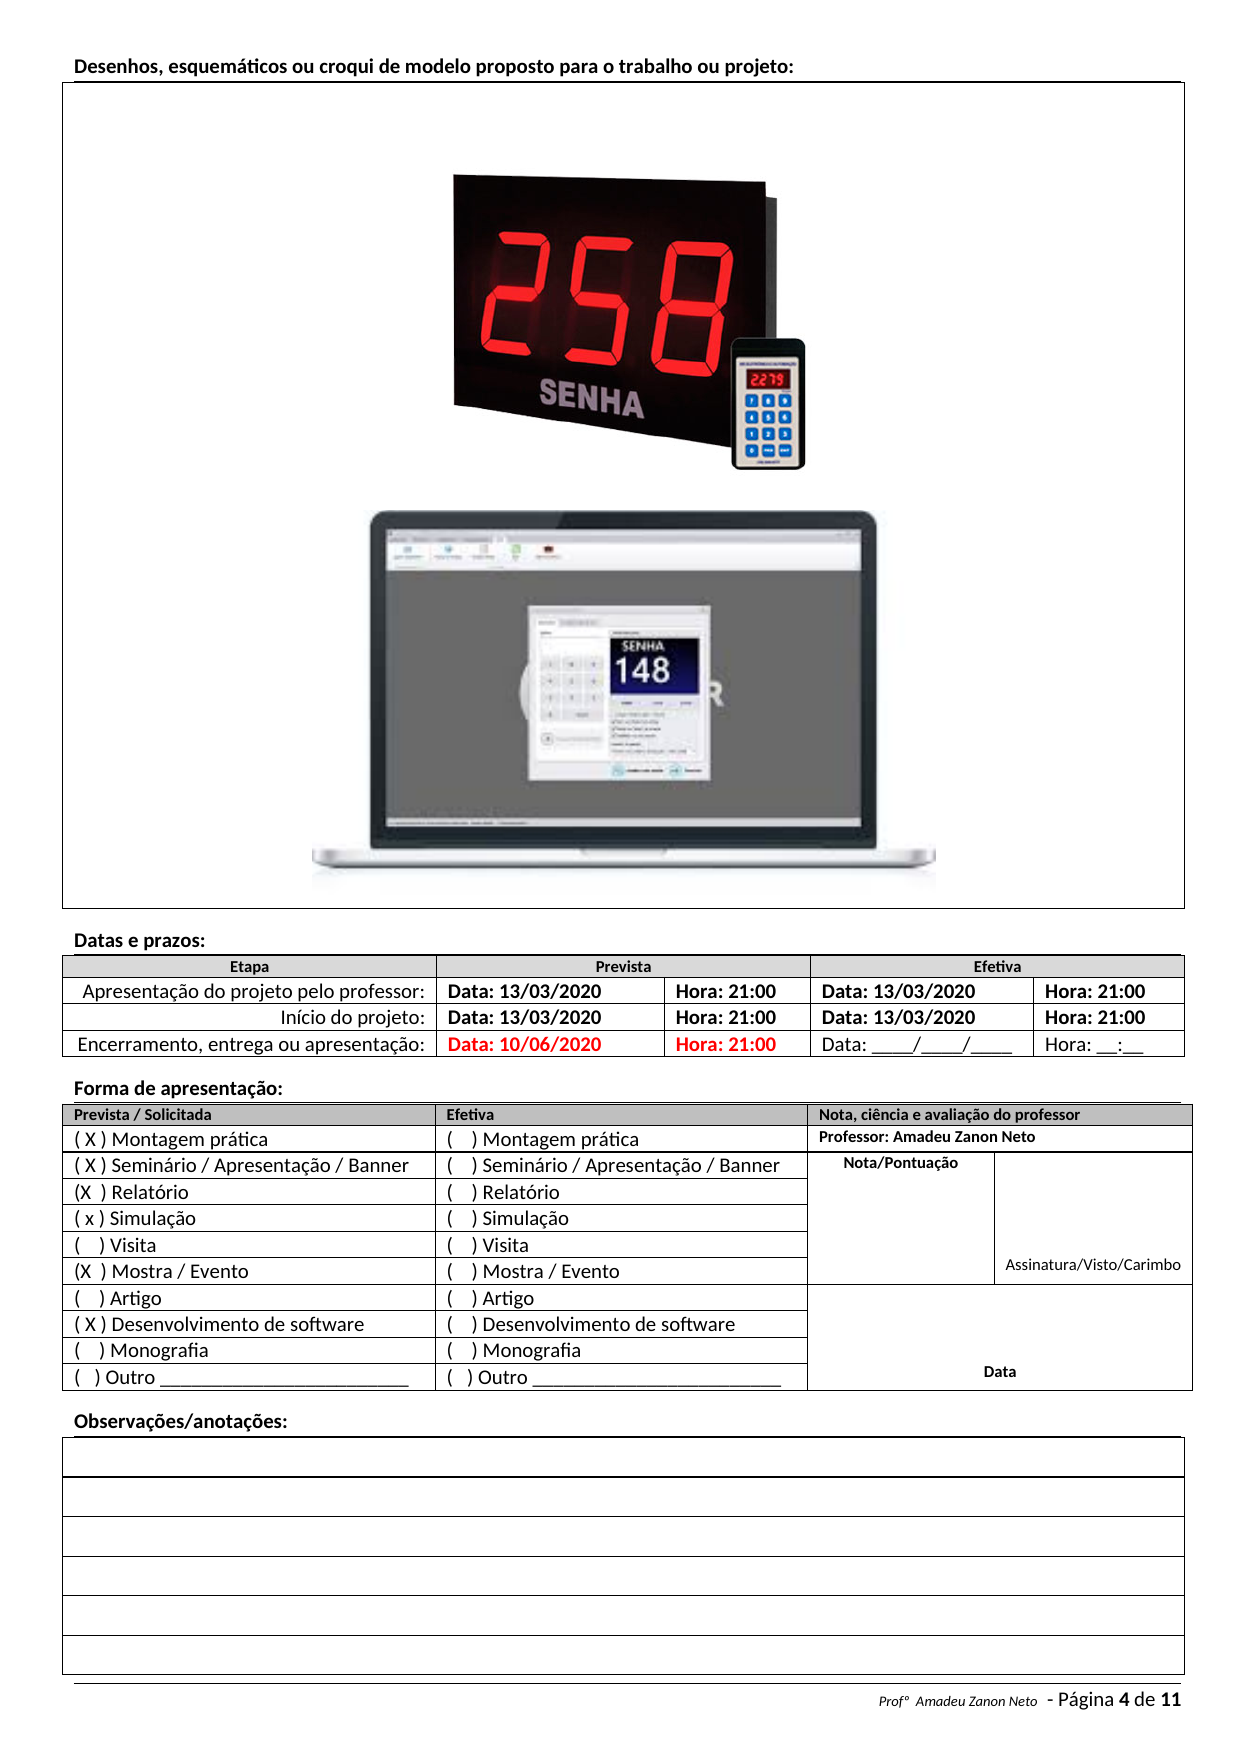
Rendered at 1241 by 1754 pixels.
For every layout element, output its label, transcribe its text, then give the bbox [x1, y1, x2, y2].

table_header Prevista [437, 956, 810, 977]
table_cell ( ) Simulação [436, 1205, 807, 1231]
table_cell Hora: __:__ [1034, 1031, 1184, 1056]
table_cell Data: 13/03/2020 [437, 978, 664, 1003]
table_cell ( ) Monografia [63, 1338, 435, 1363]
table_cell Nota/Pontuação [808, 1153, 994, 1284]
table_cell Data: ____/____/____ [811, 1031, 1033, 1056]
table_cell Assinatura/Visto/Carimbo [995, 1153, 1192, 1284]
table_cell [63, 1517, 1184, 1556]
text Desenhos, esquemáticos ou croqui de modelo proposto para o trabalho ou projeto: [74, 54, 1181, 81]
table_header Prevista / Solicitada [63, 1105, 435, 1125]
table_cell [63, 1557, 1184, 1595]
table_cell Hora: 21:00 [665, 1031, 810, 1056]
table_cell Encerramento, entrega ou apresentação: [63, 1031, 436, 1056]
table_header [63, 1438, 1184, 1476]
table_cell [63, 1596, 1184, 1635]
table_cell ( x ) Simulação [63, 1205, 435, 1231]
table_header Efetiva [436, 1105, 807, 1125]
table_header Nota, ciência e avaliação do professor [808, 1105, 1192, 1125]
table_cell ( X ) Montagem prática [63, 1126, 435, 1151]
table_cell Data: 13/03/2020 [437, 1004, 664, 1030]
table_cell ( ) Relatório [436, 1179, 807, 1204]
table_cell ( ) Artigo [436, 1285, 807, 1310]
table_header [63, 83, 1184, 908]
table_cell Hora: 21:00 [1034, 978, 1184, 1003]
table_header Efetiva [811, 956, 1184, 977]
table_cell ( X ) Seminário / Apresentação / Banner [63, 1153, 435, 1178]
table_cell ( ) Outro ________________________ [436, 1364, 807, 1389]
table_cell Data: 13/03/2020 [811, 1004, 1033, 1030]
text Observações/anotações: [74, 1408, 1181, 1436]
table_cell (X ) Mostra / Evento [63, 1258, 435, 1284]
table_cell Data [808, 1285, 1192, 1389]
table_cell Hora: 21:00 [665, 1004, 810, 1030]
table_cell ( X ) Desenvolvimento de software [63, 1311, 435, 1337]
table_cell ( ) Seminário / Apresentação / Banner [436, 1153, 807, 1178]
table_cell (X ) Relatório [63, 1179, 435, 1204]
table_header Etapa [63, 956, 436, 977]
table_cell ( ) Monografia [436, 1338, 807, 1363]
table_cell [63, 1636, 1184, 1674]
table_cell Início do projeto: [63, 1004, 436, 1030]
table_cell Data: 13/03/2020 [811, 978, 1033, 1003]
text Forma de apresentação: [74, 1075, 1181, 1102]
table_cell ( ) Visita [436, 1232, 807, 1257]
table_cell Data: 10/06/2020 [437, 1031, 664, 1056]
table_cell Professor: Amadeu Zanon Neto [808, 1126, 1192, 1151]
table_cell Hora: 21:00 [665, 978, 810, 1003]
text Datas e prazos: [74, 927, 1181, 954]
table_cell ( ) Montagem prática [436, 1126, 807, 1151]
picture [312, 108, 936, 895]
table_cell [63, 1478, 1184, 1516]
table_cell Hora: 21:00 [1034, 1004, 1184, 1030]
table_cell ( ) Visita [63, 1232, 435, 1257]
table_cell ( ) Mostra / Evento [436, 1258, 807, 1284]
table_cell ( ) Artigo [63, 1285, 435, 1310]
table_cell ( ) Outro ________________________ [63, 1364, 435, 1389]
table_cell Apresentação do projeto pelo professor: [63, 978, 436, 1003]
table_cell ( ) Desenvolvimento de software [436, 1311, 807, 1337]
